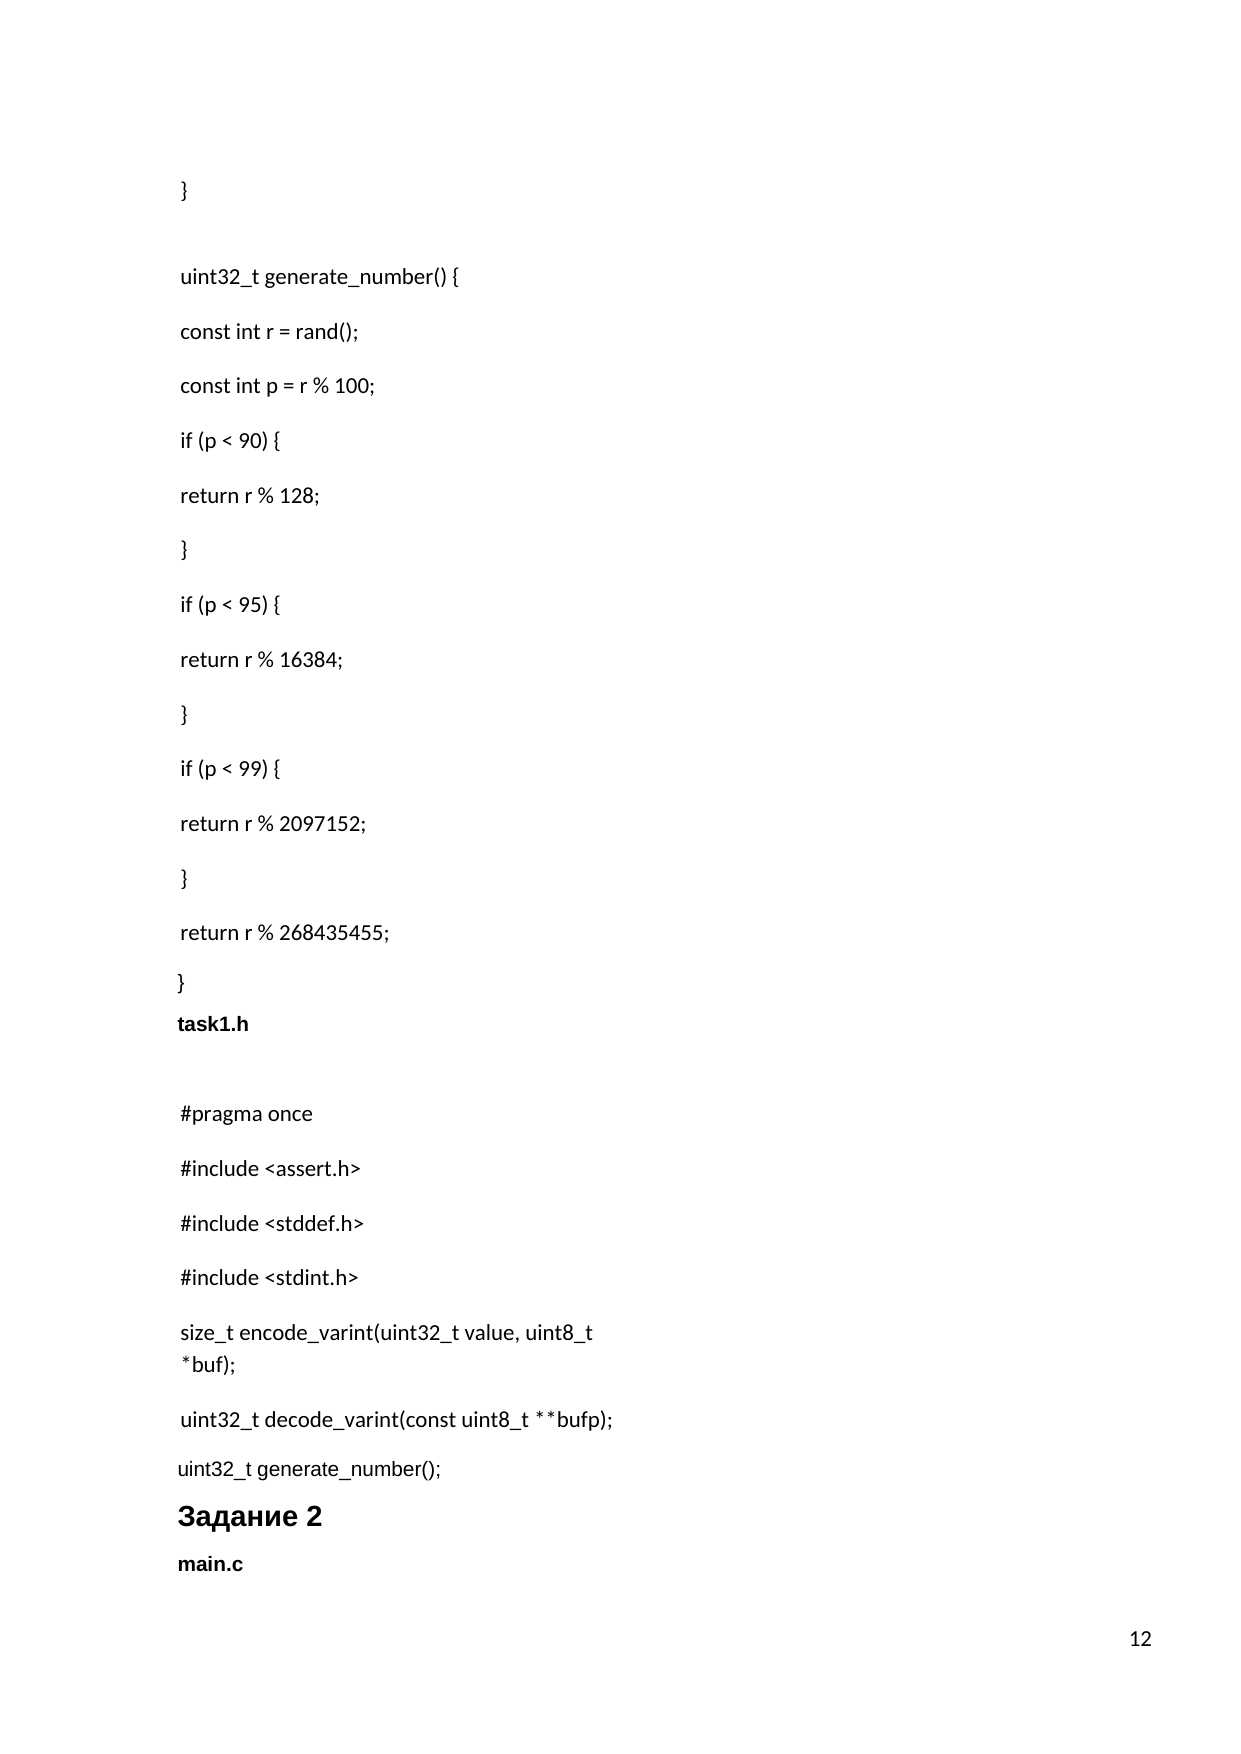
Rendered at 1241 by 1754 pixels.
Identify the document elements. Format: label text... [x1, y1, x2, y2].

table_cell } [177, 173, 662, 227]
text main.c [177, 1552, 1152, 1576]
table_header #pragma once [177, 1096, 630, 1151]
table_cell return r % 128; [177, 478, 662, 533]
table_cell [177, 118, 662, 173]
table_cell return r % 2097152; [177, 806, 662, 861]
table_cell } [177, 861, 662, 916]
table_cell return r % 16384; [177, 642, 662, 697]
text } [177, 970, 1152, 994]
table_cell const int r = rand(); [177, 314, 662, 369]
table_cell if (p < 99) { [177, 751, 662, 806]
table_cell #include <stdint.h> [177, 1261, 630, 1315]
text Задание 2 [177, 1499, 1152, 1532]
table_cell if (p < 95) { [177, 588, 662, 642]
table_cell } [177, 697, 662, 751]
table_cell [177, 228, 662, 259]
text uint32_t generate_number(); [177, 1457, 1152, 1481]
table_cell uint32_t generate_number() { [177, 259, 662, 314]
table_cell size_t encode_varint(uint32_t value, uint8_t *buf); [177, 1315, 630, 1402]
table_cell } [177, 533, 662, 587]
table_cell return r % 268435455; [177, 916, 662, 970]
table_cell #include <stddef.h> [177, 1206, 630, 1261]
text task1.h [177, 1012, 1152, 1036]
table_cell #include <assert.h> [177, 1151, 630, 1206]
table_cell if (p < 90) { [177, 423, 662, 478]
table_cell const int p = r % 100; [177, 369, 662, 423]
table_cell uint32_t decode_varint(const uint8_t **bufp); [177, 1402, 630, 1457]
